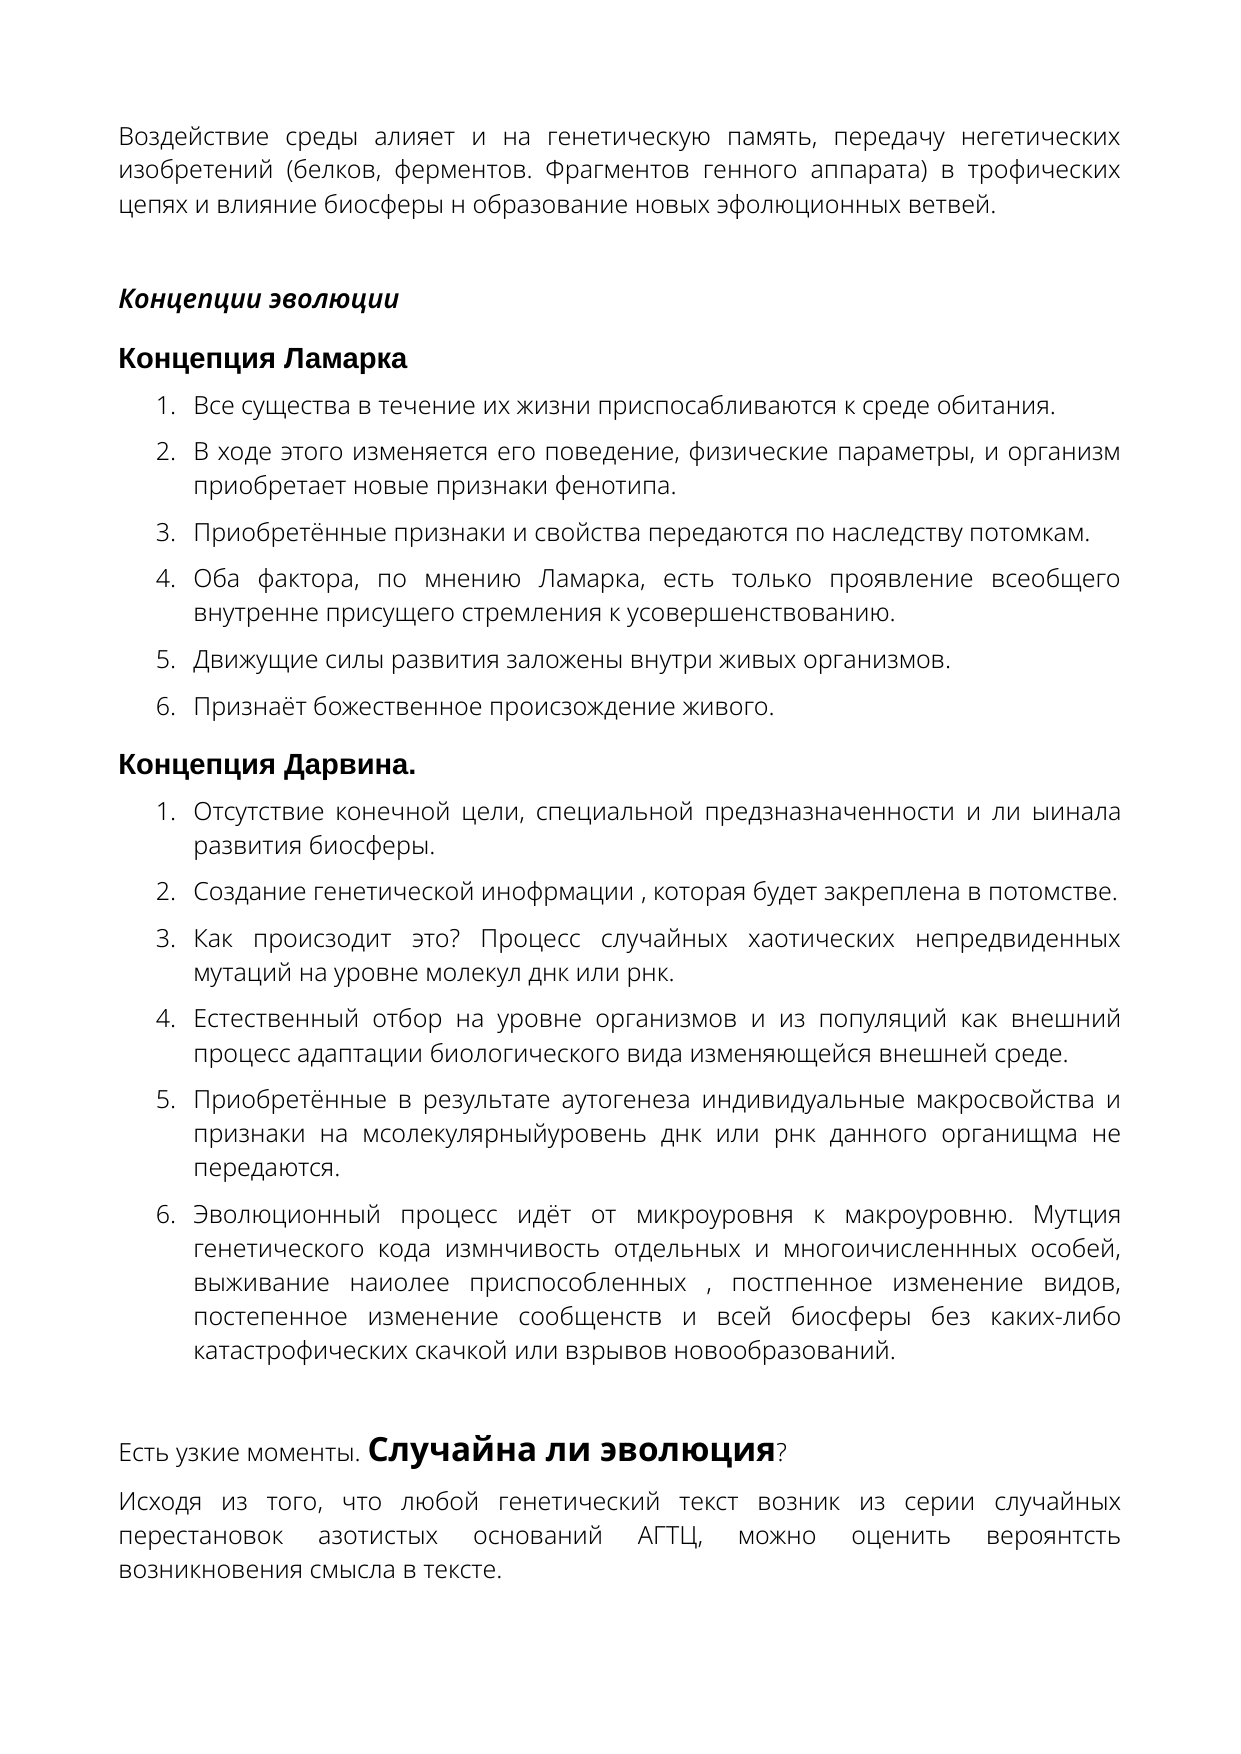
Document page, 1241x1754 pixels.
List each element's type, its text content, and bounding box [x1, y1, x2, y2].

list Движущие силы развития заложены внутри живых организмов. [156, 642, 1122, 676]
text Исходя из того, что любой генетический текст возник из серии случайных перестановок азотистых оснований АГТЦ, можно оценить вероянтсть возникновения смысла в тексте. [118, 1484, 1122, 1586]
list Как происзодит это? Процесс случайных хаотических непредвиденных мутаций на уровне молекул днк или рнк. [156, 921, 1122, 989]
list Все существа в течение их жизни приспосабливаются к среде обитания. [156, 387, 1122, 421]
subtitle Концепция Дарвина. [118, 747, 1122, 781]
subtitle Концепция Ламарка [118, 341, 1122, 375]
list Естественный отбор на уровне организмов и из популяций как внешний процесс адаптации биологического вида изменяющейся внешней среде. [156, 1001, 1122, 1069]
list Приобретённые в результате аутогенеза индивидуальные макросвойства и признаки на мсолекулярныйуровень днк или рнк данного органищма не передаются. [156, 1082, 1122, 1184]
subtitle Концепции эволюции [118, 279, 1122, 316]
list Отсутствие конечной цели, специальной предзназначенности и ли ыинала развития биосферы. [156, 793, 1122, 861]
list Создание генетической инофрмации , которая будет закреплена в потомстве. [156, 874, 1122, 908]
list Оба фактора, по мнению Ламарка, есть только проявление всеобщего внутренне присущего стремления к усовершенствованию. [156, 561, 1122, 629]
text Воздействие среды алияет и на генетическую память, передачу негетических изобретений (белков, ферментов. Фрагментов генного аппарата) в трофических цепях и влияние биосферы н образование новых эфолюционных ветвей. [118, 118, 1122, 220]
text Есть узкие моменты. Случайна ли эволюция? [118, 1426, 1122, 1471]
list В ходе этого изменяется его поведение, физические параметры, и организм приобретает новые признаки фенотипа. [156, 434, 1122, 502]
list Признаёт божественное происзождение живого. [156, 688, 1122, 722]
list Эволюционный процесс идёт от микроуровня к макроуровню. Мутция генетического кода измнчивость отдельных и многоичисленнных особей, выживание наиолее приспособленных , постпенное изменение видов, постепенное изменение сообщенств и всей биосферы без каких-либо катастрофических скачкой или взрывов новообразований. [156, 1196, 1122, 1367]
list Приобретённые признаки и свойства передаются по наследству потомкам. [156, 514, 1122, 548]
